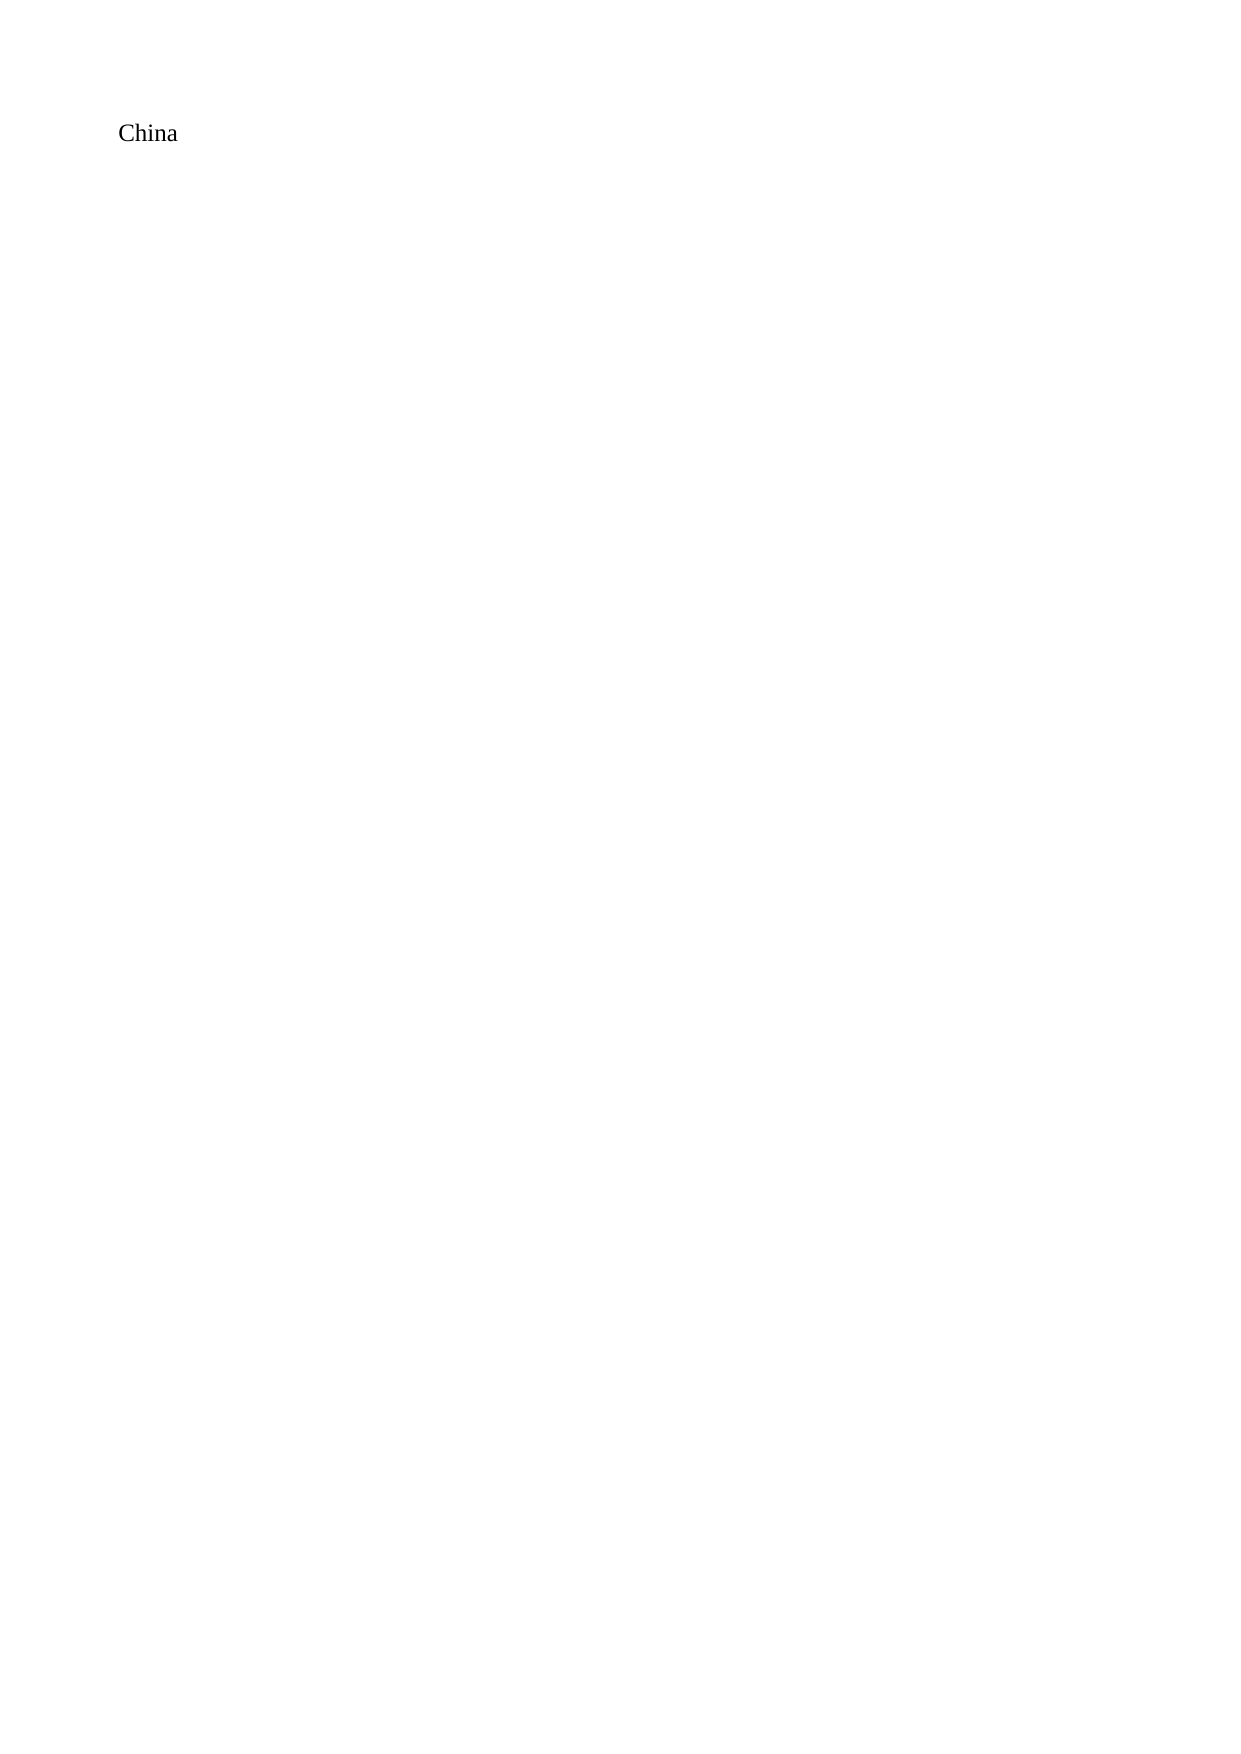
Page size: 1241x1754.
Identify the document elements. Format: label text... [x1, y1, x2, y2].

text China [118, 118, 1122, 147]
